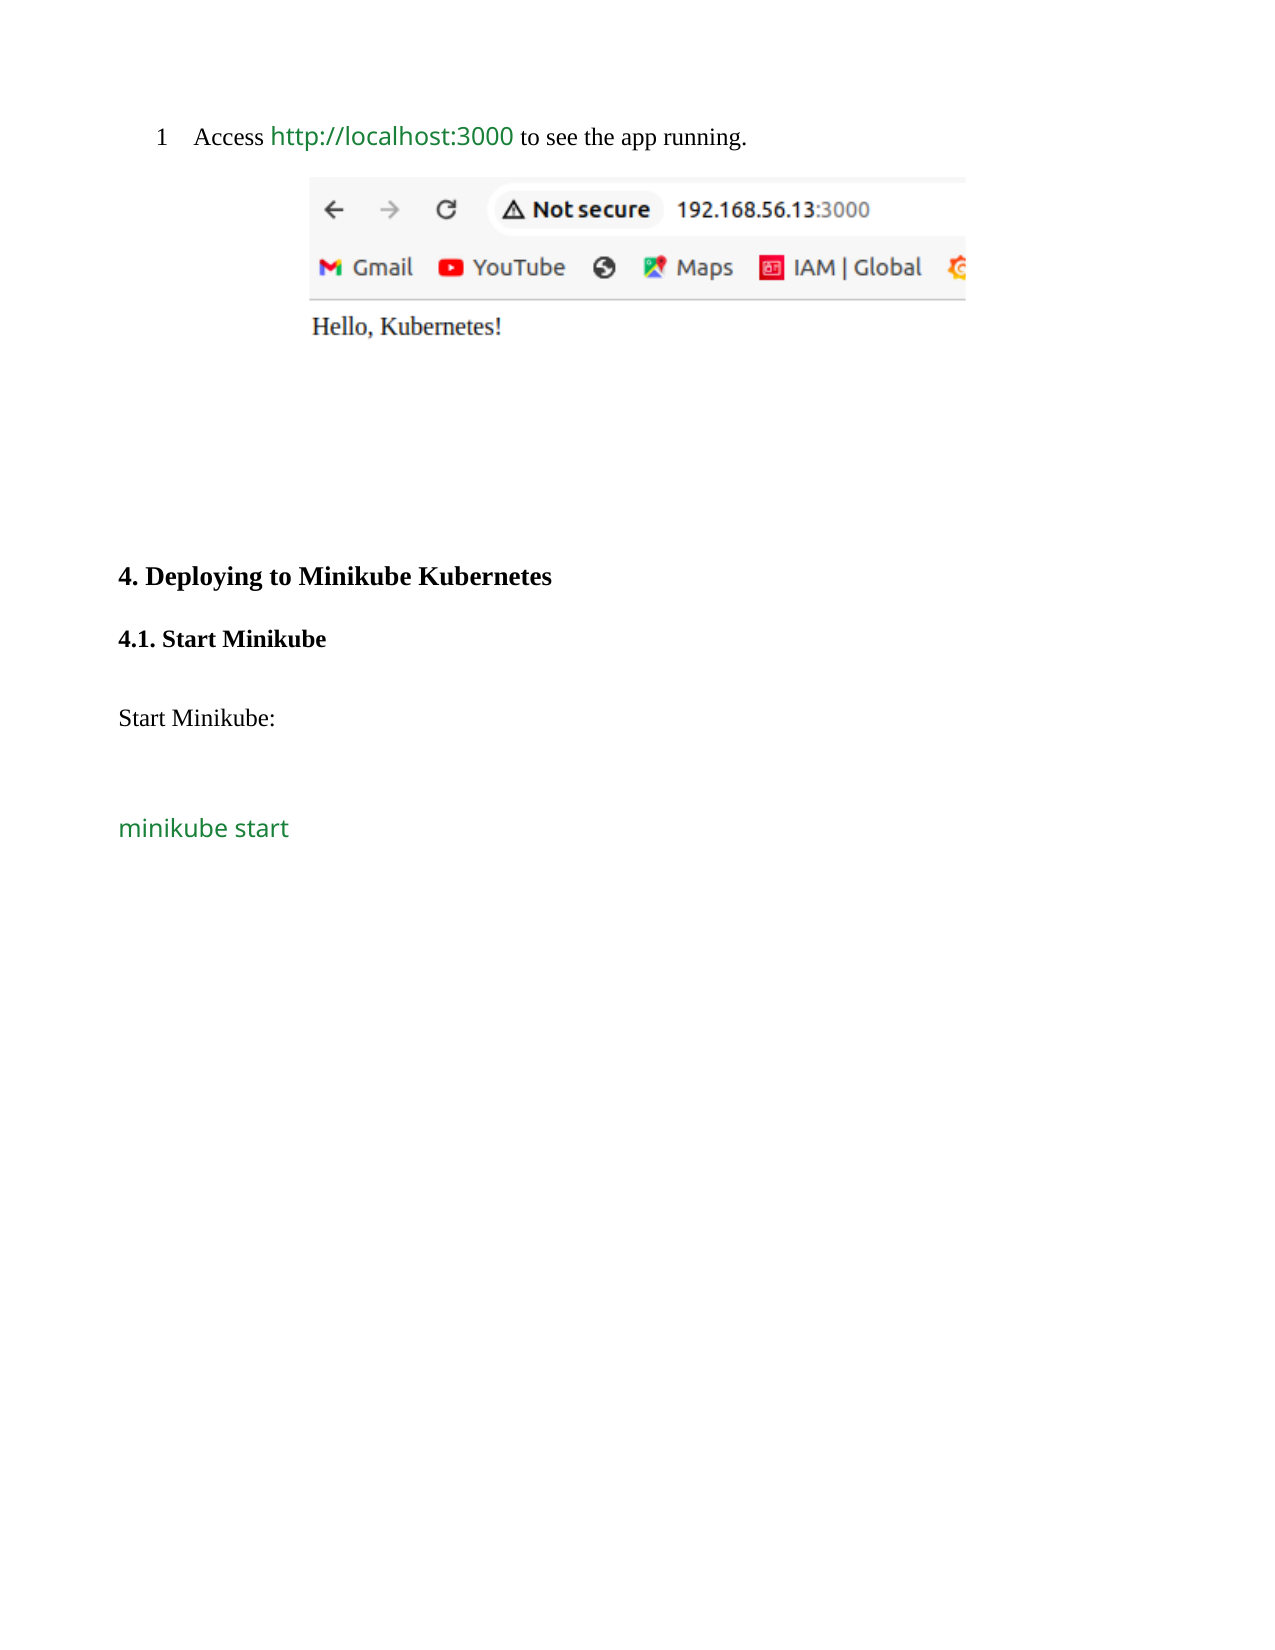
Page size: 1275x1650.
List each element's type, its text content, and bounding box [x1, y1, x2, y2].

text Start Minikube: [118, 703, 1157, 732]
text 4.1. Start Minikube [118, 624, 1157, 653]
picture [309, 177, 966, 390]
subtitle 4. Deploying to Minikube Kubernetes [118, 560, 1157, 591]
list Access http://localhost:3000 to see the app running. [156, 118, 1157, 152]
text minikube start [118, 782, 1157, 844]
